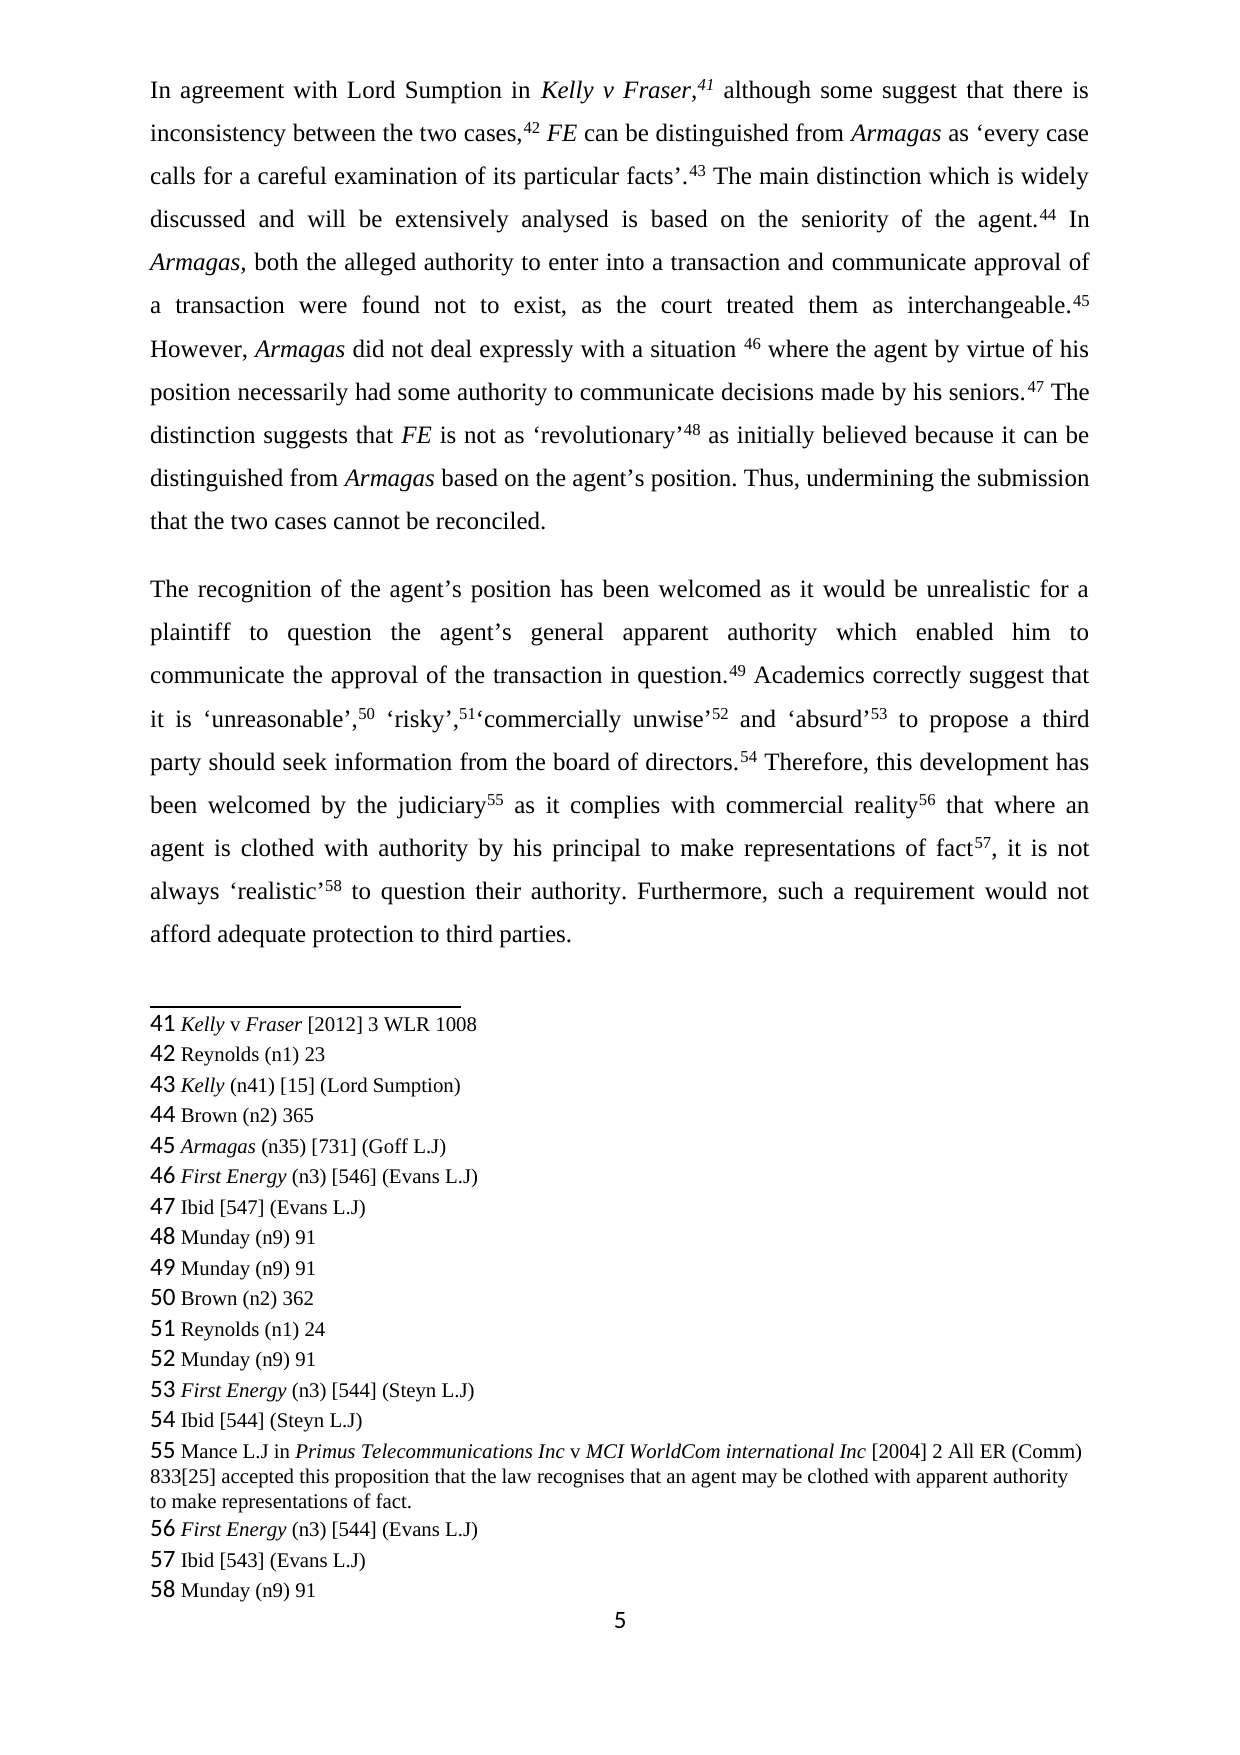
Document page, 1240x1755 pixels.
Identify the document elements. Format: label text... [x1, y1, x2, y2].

text Ibid [543] (Evans L.J) [150, 1543, 1089, 1574]
text First Energy (n3) [544] (Evans L.J) [150, 1513, 1089, 1543]
text Kelly (n41) [15] (Lord Sumption) [150, 1068, 1089, 1098]
text In agreement with Lord Sumption in Kelly v Fraser, although some suggest that there is inconsistency between the two cases, FE can be distinguished from Armagas as ‘every case calls for a careful examination of its particular facts’. The main distinction which is widely discussed and will be extensively analysed is based on the seniority of the agent. In Armagas, both the alleged authority to enter into a transaction and communicate approval of a transaction were found not to exist, as the court treated them as interchangeable. However, Armagas did not deal expressly with a situation where the agent by virtue of his position necessarily had some authority to communicate decisions made by his seniors. The distinction suggests that FE is not as ‘revolutionary’ as initially believed because it can be distinguished from Armagas based on the agent’s position. Thus, undermining the submission that the two cases cannot be reconciled. [150, 75, 1089, 535]
text Reynolds (n1) 24 [150, 1312, 1089, 1342]
text Munday (n9) 91 [150, 1251, 1089, 1281]
text Brown (n2) 365 [150, 1098, 1089, 1129]
text Brown (n2) 362 [150, 1281, 1089, 1312]
text First Energy (n3) [546] (Evans L.J) [150, 1159, 1089, 1190]
text Munday (n9) 91 [150, 1574, 1089, 1604]
text Armagas (n35) [731] (Goff L.J) [150, 1129, 1089, 1159]
text Reynolds (n1) 23 [150, 1037, 1089, 1068]
text Kelly v Fraser [2012] 3 WLR 1008 [150, 1007, 1089, 1037]
text Munday (n9) 91 [150, 1220, 1089, 1251]
text Munday (n9) 91 [150, 1342, 1089, 1373]
text The recognition of the agent’s position has been welcomed as it would be unrealistic for a plaintiff to question the agent’s general apparent authority which enabled him to communicate the approval of the transaction in question. Academics correctly suggest that it is ‘unreasonable’, ‘risky’,‘commercially unwise’ and ‘absurd’ to propose a third party should seek information from the board of directors. Therefore, this development has been welcomed by the judiciary as it complies with commercial reality that where an agent is clothed with authority by his principal to make representations of fact, it is not always ‘realistic’ to question their authority. Furthermore, such a requirement would not afford adequate protection to third parties. [150, 574, 1089, 948]
text First Energy (n3) [544] (Steyn L.J) [150, 1373, 1089, 1403]
text Mance L.J in Primus Telecommunications Inc v MCI WorldCom international Inc [2004] 2 All ER (Comm) 833[25] accepted this proposition that the law recognises that an agent may be clothed with apparent authority to make representations of fact. [150, 1434, 1089, 1513]
text Ibid [547] (Evans L.J) [150, 1190, 1089, 1220]
text Ibid [544] (Steyn L.J) [150, 1403, 1089, 1434]
